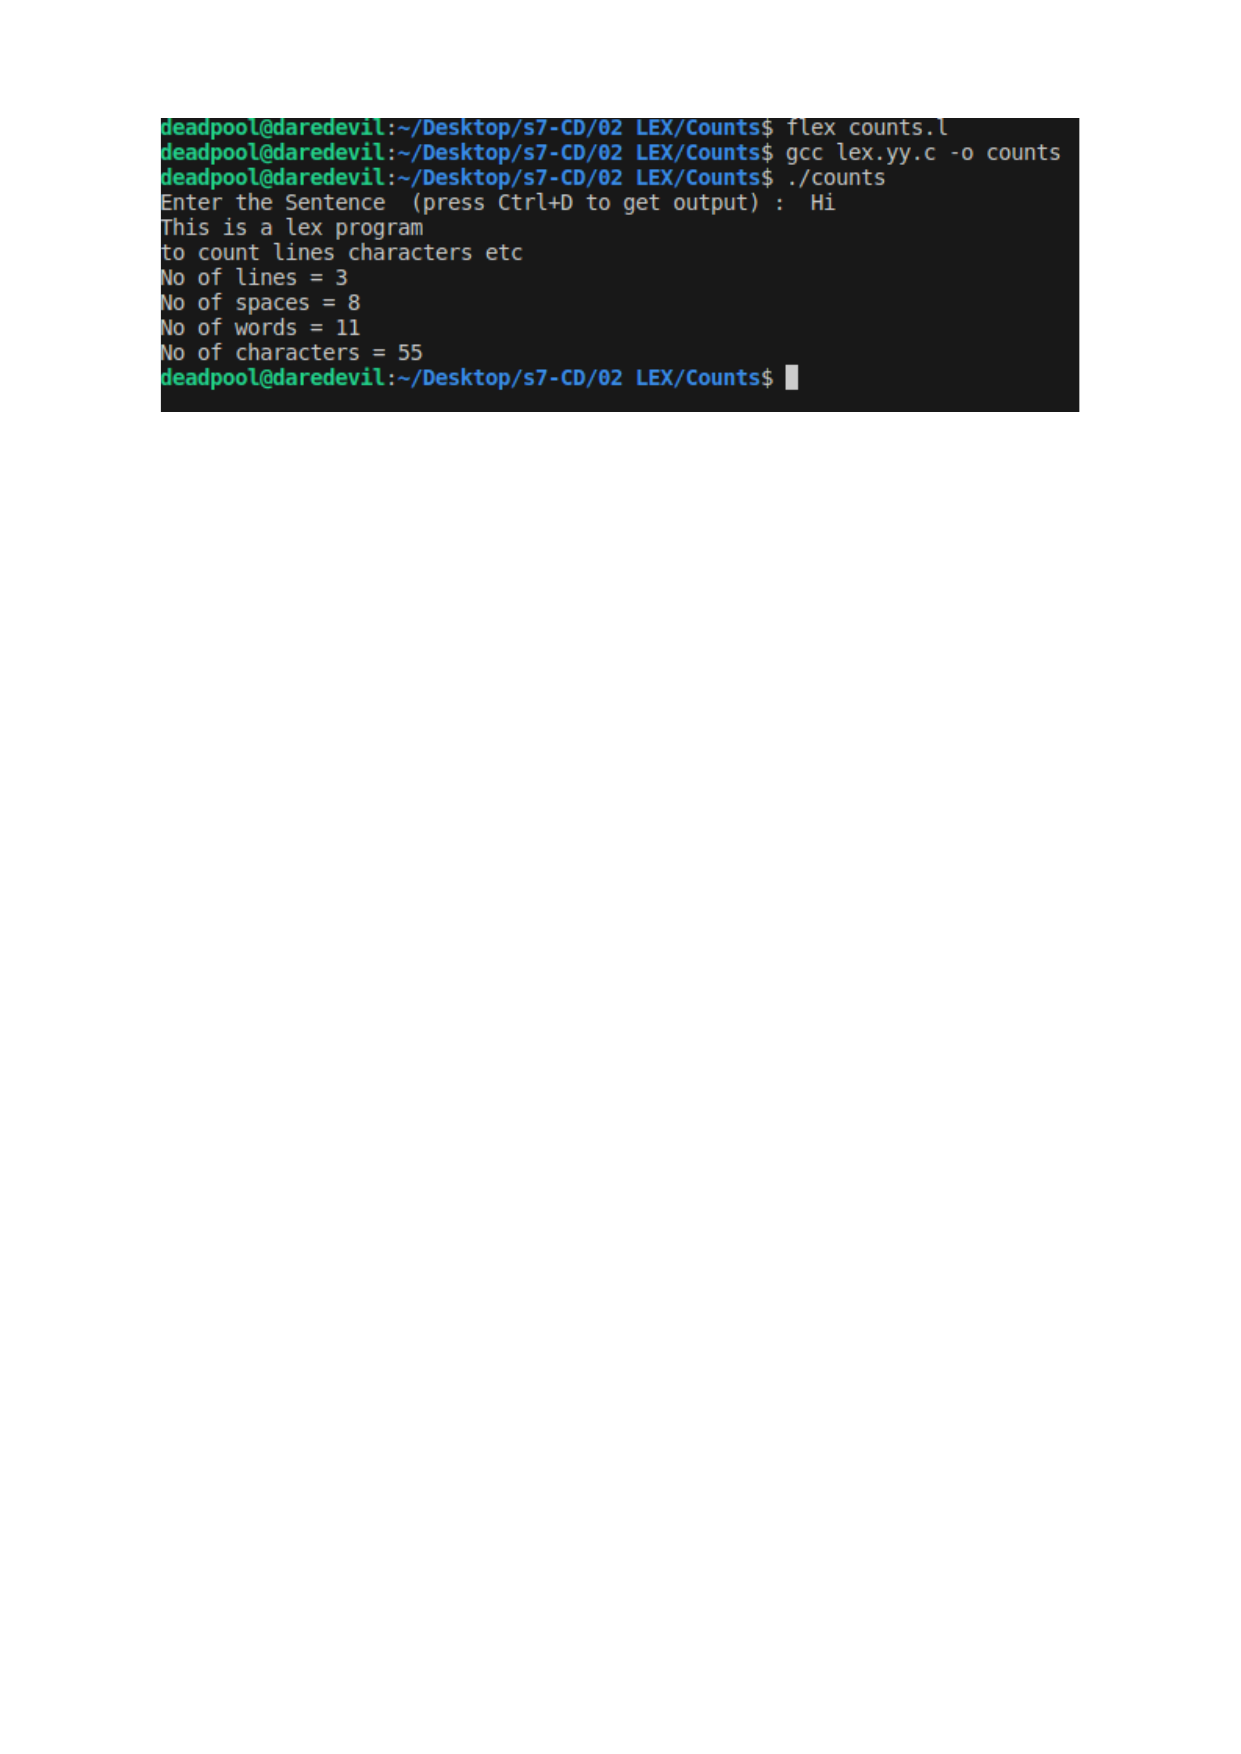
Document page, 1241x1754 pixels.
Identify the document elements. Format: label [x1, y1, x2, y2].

picture [160, 118, 1080, 412]
